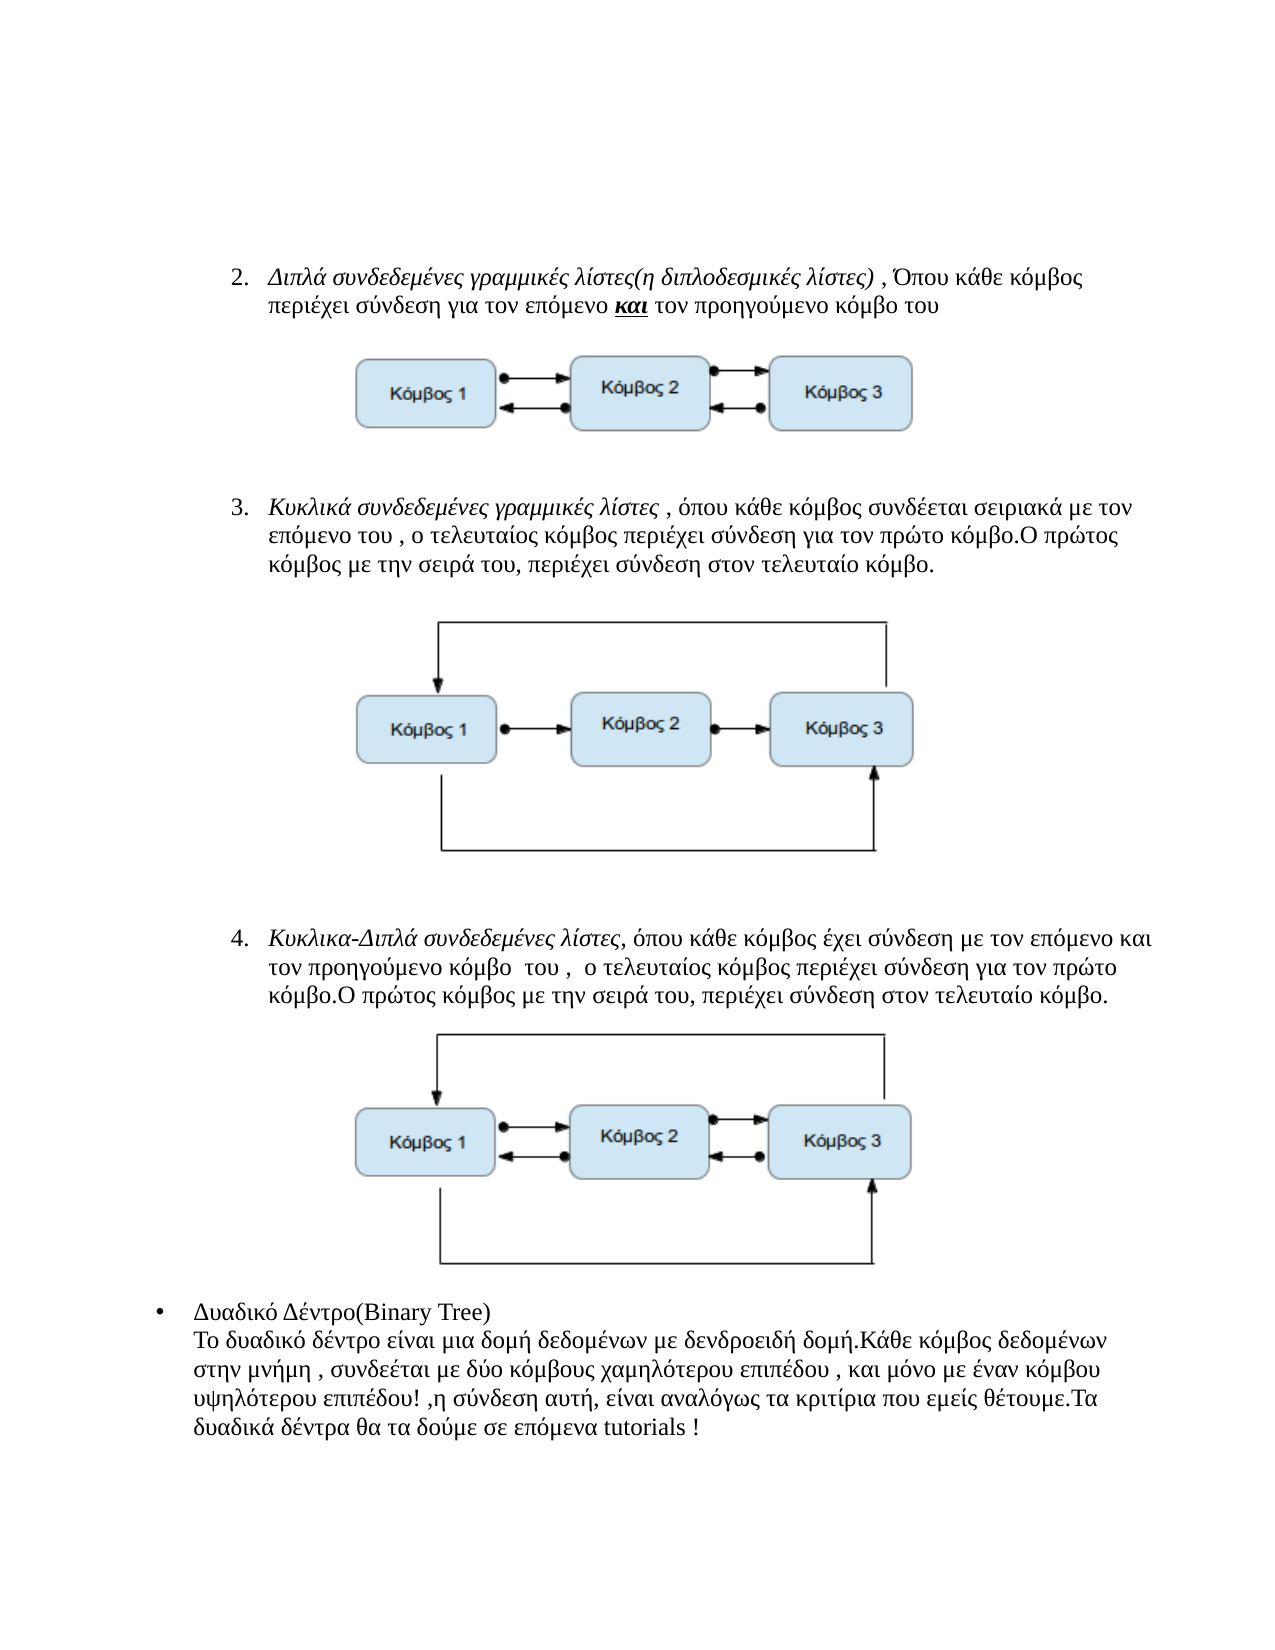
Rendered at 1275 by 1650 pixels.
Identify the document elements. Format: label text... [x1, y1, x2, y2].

picture [351, 348, 924, 441]
picture [349, 1009, 926, 1293]
list Δυαδικό Δέντρο(Binary Tree) [156, 1297, 1157, 1326]
list Κυκλικα-Διπλά συνδεδεμένες λίστες, όπου κάθε κόμβος έχει σύνδεση με τον επόμενο και τον προηγούμενο κόμβο του , ο τελευταίος κόμβος περιέχει σύνδεση για τον πρώτο κόμβο.Ο πρώτος κόμβος με την σειρά του, περιέχει σύνδεση στον τελευταίο κόμβο. [231, 923, 1157, 1009]
picture [347, 578, 928, 872]
list Το δυαδικό δέντρο είναι μια δομή δεδομένων με δενδροειδή δομή.Κάθε κόμβος δεδομένων στην μνήμη , συνδεέται με δύο κόμβους χαμηλότερου επιπέδου , και μόνο με έναν κόμβου υψηλότερου επιπέδου! ,η σύνδεση αυτή, είναι αναλόγως τα κριτίρια που εμείς θέτουμε.Τα δυαδικά δέντρα θα τα δούμε σε επόμενα tutorials ! [156, 1326, 1157, 1441]
list Κυκλικά συνδεδεμένες γραμμικές λίστες , όπου κάθε κόμβος συνδέεται σειριακά με τον επόμενο του , ο τελευταίος κόμβος περιέχει σύνδεση για τον πρώτο κόμβο.Ο πρώτος κόμβος με την σειρά του, περιέχει σύνδεση στον τελευταίο κόμβο. [231, 492, 1157, 578]
list Διπλά συνδεδεμένες γραμμικές λίστες(η διπλοδεσμικές λίστες) , Όπου κάθε κόμβος περιέχει σύνδεση για τον επόμενο και τον προηγούμενο κόμβο του [231, 262, 1157, 319]
